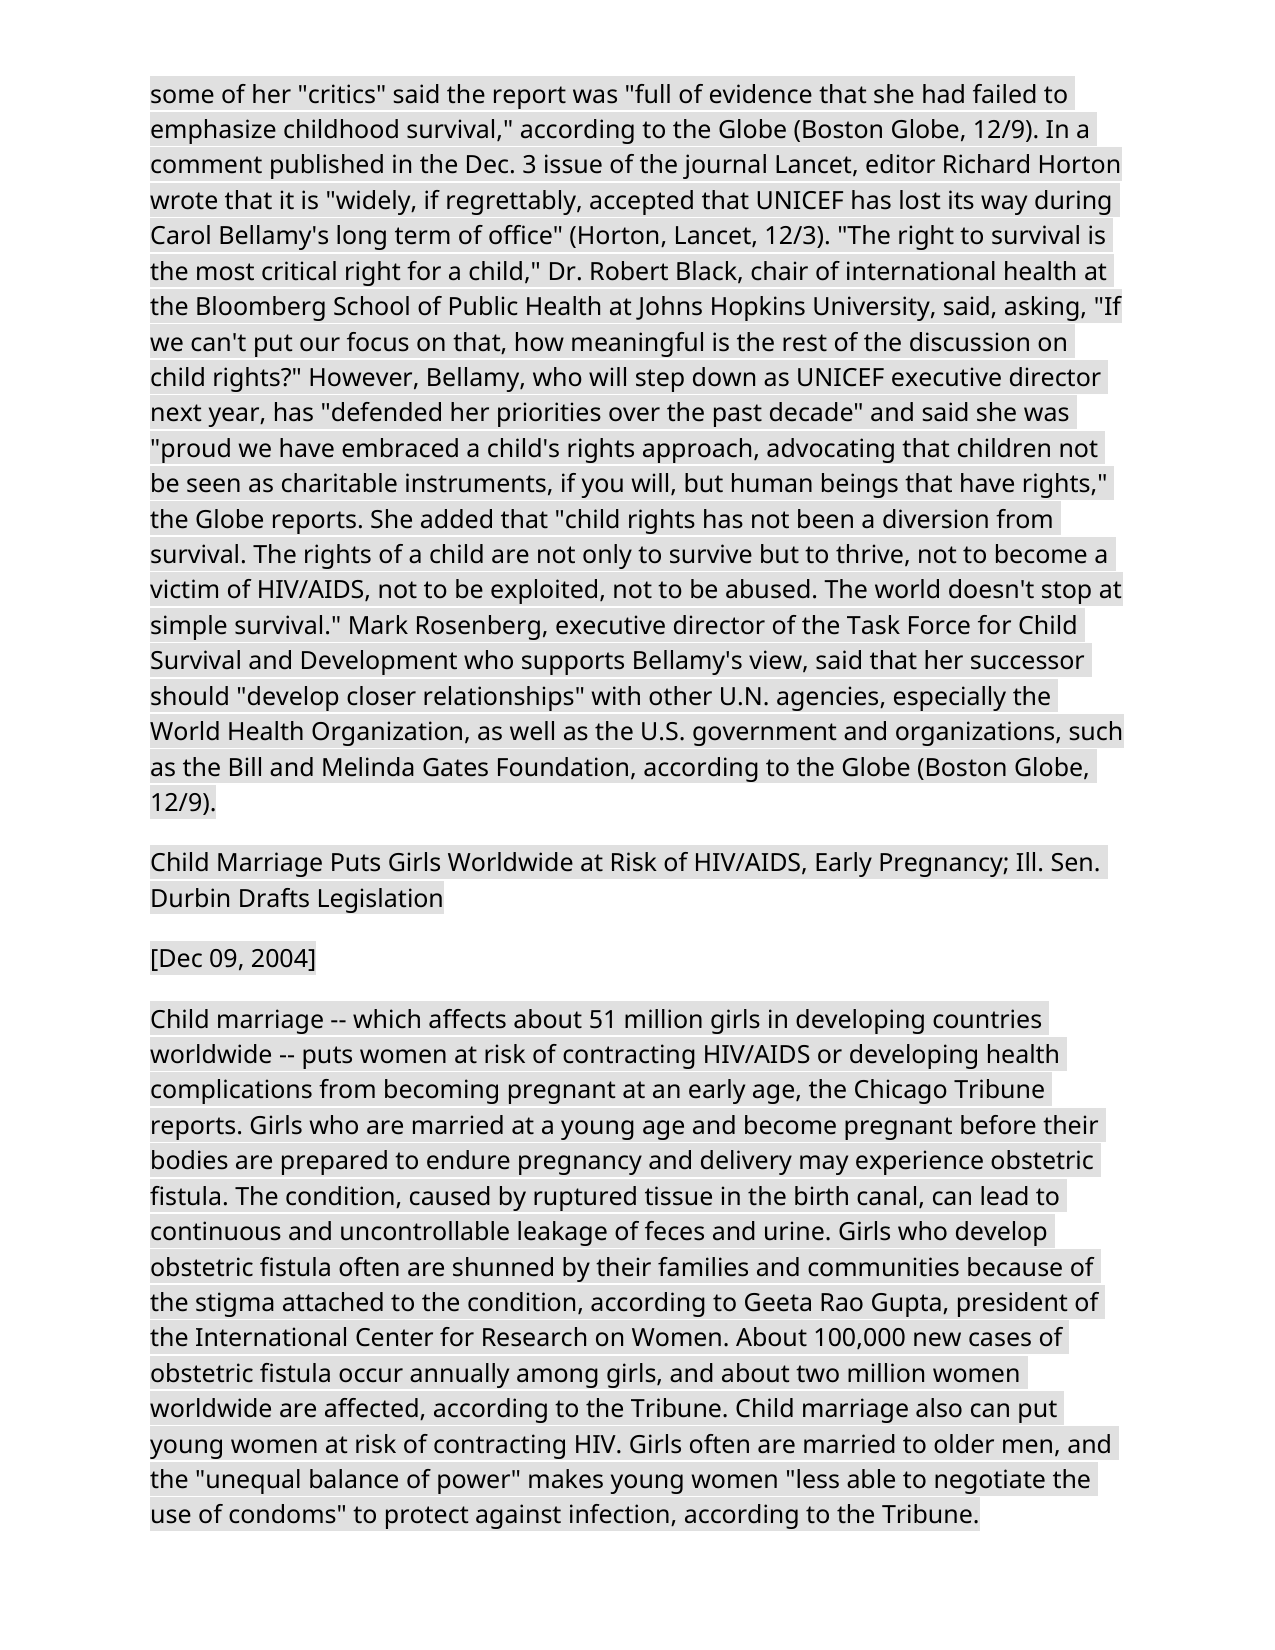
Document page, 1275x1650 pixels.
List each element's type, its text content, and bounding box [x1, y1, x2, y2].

text [Dec 09, 2004] [150, 939, 1125, 975]
text Child Marriage Puts Girls Worldwide at Risk of HIV/AIDS, Early Pregnancy; Ill. Sen. Durbin Drafts Legislation [150, 844, 1125, 914]
text some of her "critics" said the report was "full of evidence that she had failed to emphasize childhood survival," according to the Globe (Boston Globe, 12/9). In a comment published in the Dec. 3 issue of the journal Lancet, editor Richard Horton wrote that it is "widely, if regrettably, accepted that UNICEF has lost its way during Carol Bellamy's long term of office" (Horton, Lancet, 12/3). "The right to survival is the most critical right for a child," Dr. Robert Black, chair of international health at the Bloomberg School of Public Health at Johns Hopkins University, said, asking, "If we can't put our focus on that, how meaningful is the rest of the discussion on child rights?" However, Bellamy, who will step down as UNICEF executive director next year, has "defended her priorities over the past decade" and said she was "proud we have embraced a child's rights approach, advocating that children not be seen as charitable instruments, if you will, but human beings that have rights," the Globe reports. She added that "child rights has not been a diversion from survival. The rights of a child are not only to survive but to thrive, not to become a victim of HIV/AIDS, not to be exploited, not to be abused. The world doesn't stop at simple survival." Mark Rosenberg, executive director of the Task Force for Child Survival and Development who supports Bellamy's view, said that her successor should "develop closer relationships" with other U.N. agencies, especially the World Health Organization, as well as the U.S. government and organizations, such as the Bill and Melinda Gates Foundation, according to the Globe (Boston Globe, 12/9). [150, 75, 1125, 819]
text Child marriage -- which affects about 51 million girls in developing countries worldwide -- puts women at risk of contracting HIV/AIDS or developing health complications from becoming pregnant at an early age, the Chicago Tribune reports. Girls who are married at a young age and become pregnant before their bodies are prepared to endure pregnancy and delivery may experience obstetric fistula. The condition, caused by ruptured tissue in the birth canal, can lead to continuous and uncontrollable leakage of feces and urine. Girls who develop obstetric fistula often are shunned by their families and communities because of the stigma attached to the condition, according to Geeta Rao Gupta, president of the International Center for Research on Women. About 100,000 new cases of obstetric fistula occur annually among girls, and about two million women worldwide are affected, according to the Tribune. Child marriage also can put young women at risk of contracting HIV. Girls often are married to older men, and the "unequal balance of power" makes young women "less able to negotiate the use of condoms" to protect against infection, according to the Tribune. [150, 1000, 1125, 1531]
